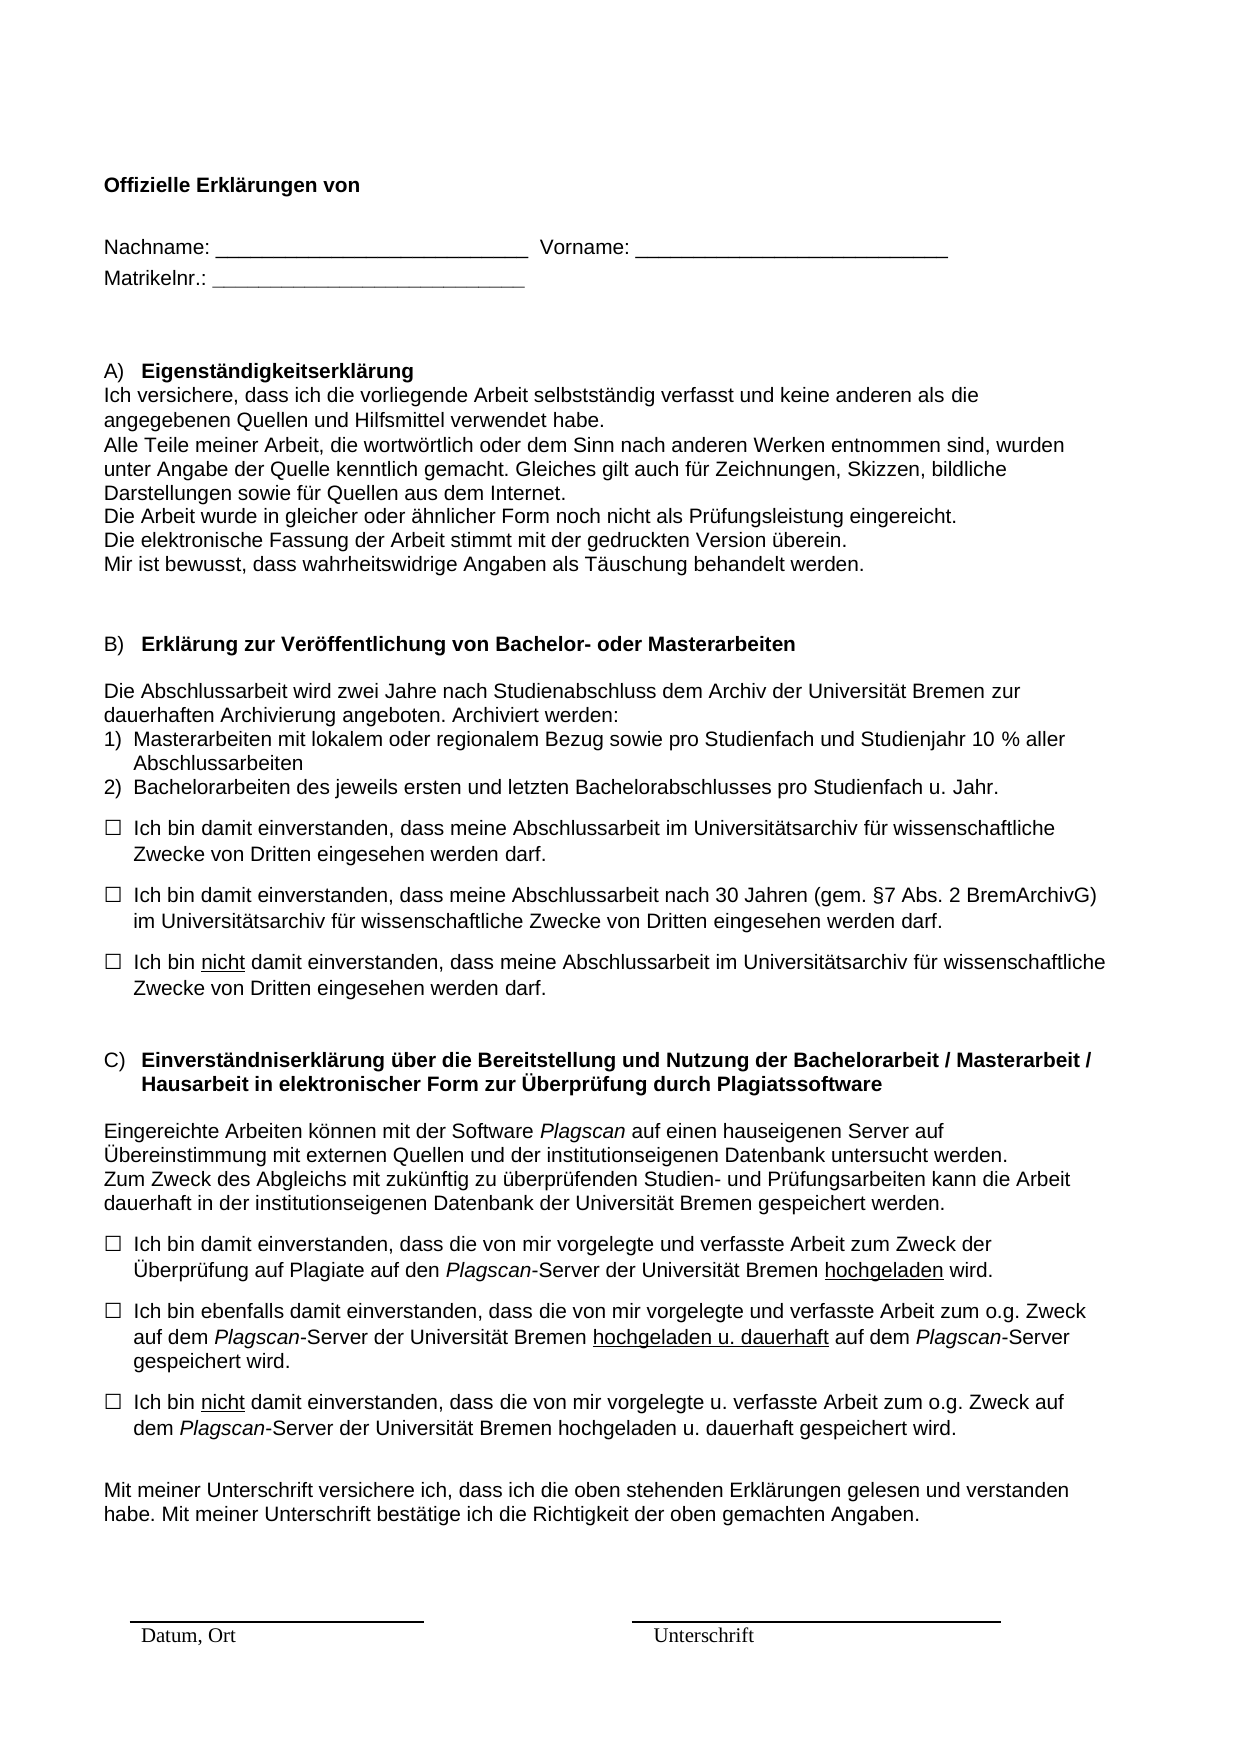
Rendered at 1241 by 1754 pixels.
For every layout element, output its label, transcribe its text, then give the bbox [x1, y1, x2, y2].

text ☐ Ich bin nicht damit einverstanden, dass meine Abschlussarbeit im Universitätsarchiv für wissenschaftliche Zwecke von Dritten eingesehen werden darf. [103, 947, 1107, 999]
text Zum Zweck des Abgleichs mit zukünftig zu überprüfenden Studien- und Prüfungsarbeiten kann die Arbeit dauerhaft in der institutionseigenen Datenbank der Universität Bremen gespeichert werden. [103, 1167, 1107, 1215]
text Die Arbeit wurde in gleicher oder ähnlicher Form noch nicht als Prüfungsleistung eingereicht. [103, 504, 1107, 528]
subtitle Matrikelnr.: ___________________________ [103, 266, 1107, 290]
text ☐ Ich bin ebenfalls damit einverstanden, dass die von mir vorgelegte und verfasste Arbeit zum o.g. Zweck auf dem Plagscan-Server der Universität Bremen hochgeladen u. dauerhaft auf dem Plagscan-Server gespeichert wird. [103, 1296, 1107, 1373]
subtitle Nachname: ___________________________ Vorname: ___________________________ [103, 235, 1107, 259]
text Mit meiner Unterschrift versichere ich, dass ich die oben stehenden Erklärungen gelesen und verstanden habe. Mit meiner Unterschrift bestätige ich die Richtigkeit der oben gemachten Angaben. [103, 1478, 1107, 1526]
subtitle Offizielle Erklärungen von [103, 172, 1107, 196]
table_header [424, 1621, 632, 1647]
text ☐ Ich bin damit einverstanden, dass meine Abschlussarbeit nach 30 Jahren (gem. §7 Abs. 2 BremArchivG) im Universitätsarchiv für wissenschaftliche Zwecke von Dritten eingesehen werden darf. [103, 880, 1107, 933]
text ☐ Ich bin damit einverstanden, dass meine Abschlussarbeit im Universitätsarchiv für wissenschaftliche Zwecke von Dritten eingesehen werden darf. [103, 813, 1107, 866]
text Die Abschlussarbeit wird zwei Jahre nach Studienabschluss dem Archiv der Universität Bremen zur dauerhaften Archivierung angeboten. Archiviert werden: [103, 679, 1107, 727]
list Masterarbeiten mit lokalem oder regionalem Bezug sowie pro Studienfach und Studienjahr 10 % aller Abschlussarbeiten [103, 727, 1107, 775]
subtitle Eigenständigkeitserklärung [103, 359, 1107, 383]
text Alle Teile meiner Arbeit, die wortwörtlich oder dem Sinn nach anderen Werken entnommen sind, wurden unter Angabe der Quelle kenntlich gemacht. Gleiches gilt auch für Zeichnungen, Skizzen, bildliche Darstellungen sowie für Quellen aus dem Internet. [103, 432, 1107, 504]
subtitle Einverständniserklärung über die Bereitstellung und Nutzung der Bachelorarbeit / Masterarbeit / Hausarbeit in elektronischer Form zur Überprüfung durch Plagiatssoftware [103, 1047, 1107, 1095]
subtitle Erklärung zur Veröffentlichung von Bachelor- oder Masterarbeiten [103, 631, 1107, 655]
list Bachelorarbeiten des jeweils ersten und letzten Bachelorabschlusses pro Studienfach u. Jahr. [103, 775, 1107, 799]
text ☐ Ich bin nicht damit einverstanden, dass die von mir vorgelegte u. verfasste Arbeit zum o.g. Zweck auf dem Plagscan-Server der Universität Bremen hochgeladen u. dauerhaft gespeichert wird. [103, 1387, 1107, 1439]
table_header Unterschrift [632, 1623, 1001, 1647]
text Mir ist bewusst, dass wahrheitswidrige Angaben als Täuschung behandelt werden. [103, 552, 1107, 576]
text Eingereichte Arbeiten können mit der Software Plagscan auf einen hauseigenen Server auf Übereinstimmung mit externen Quellen und der institutionseigenen Datenbank untersucht werden. [103, 1119, 1107, 1167]
text Die elektronische Fassung der Arbeit stimmt mit der gedruckten Version überein. [103, 528, 1107, 552]
text Ich versichere, dass ich die vorliegende Arbeit selbstständig verfasst und keine anderen als die angegebenen Quellen und Hilfsmittel verwendet habe. [103, 383, 1107, 432]
table_header Datum, Ort [130, 1623, 423, 1647]
text ☐ Ich bin damit einverstanden, dass die von mir vorgelegte und verfasste Arbeit zum Zweck der Überprüfung auf Plagiate auf den Plagscan-Server der Universität Bremen hochgeladen wird. [103, 1229, 1107, 1282]
